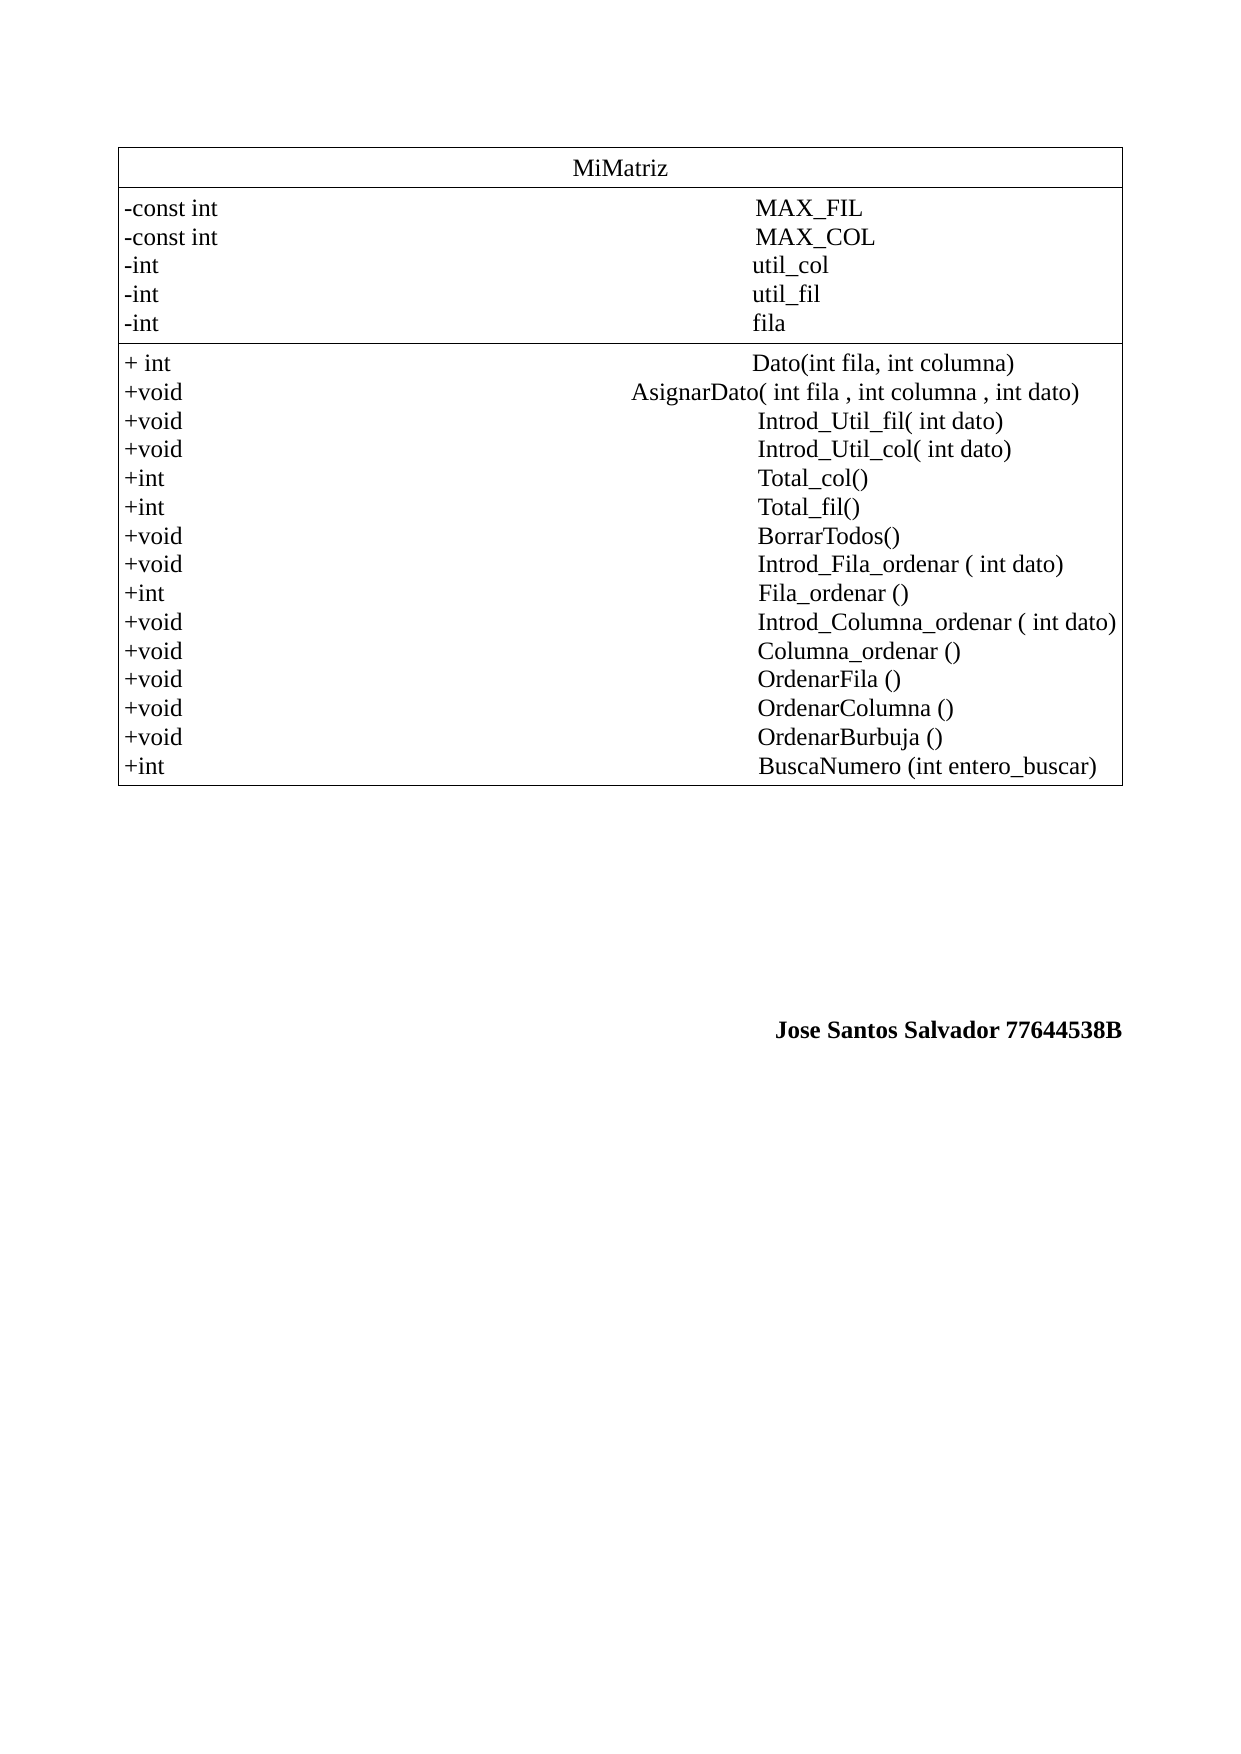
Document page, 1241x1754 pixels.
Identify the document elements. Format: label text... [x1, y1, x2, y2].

table_header MiMatriz [119, 148, 1122, 187]
table_cell + int Dato(int fila, int columna) +void AsignarDato( int fila , int columna , int dato) +void Introd_Util_fil( int dato) +void Introd_Util_col( int dato) +int Total_col() +int Total_fil() +void BorrarTodos() +void Introd_Fila_ordenar ( int dato) +int Fila_ordenar () +void Introd_Columna_ordenar ( int dato) +void Columna_ordenar () +void OrdenarFila () +void OrdenarColumna () +void OrdenarBurbuja () +int BuscaNumero (int entero_buscar) [119, 344, 1122, 785]
text Jose Santos Salvador 77644538B [118, 1015, 1122, 1044]
table_cell -const int MAX_FIL -const int MAX_COL -int util_col -int util_fil -int fila [119, 188, 1122, 342]
